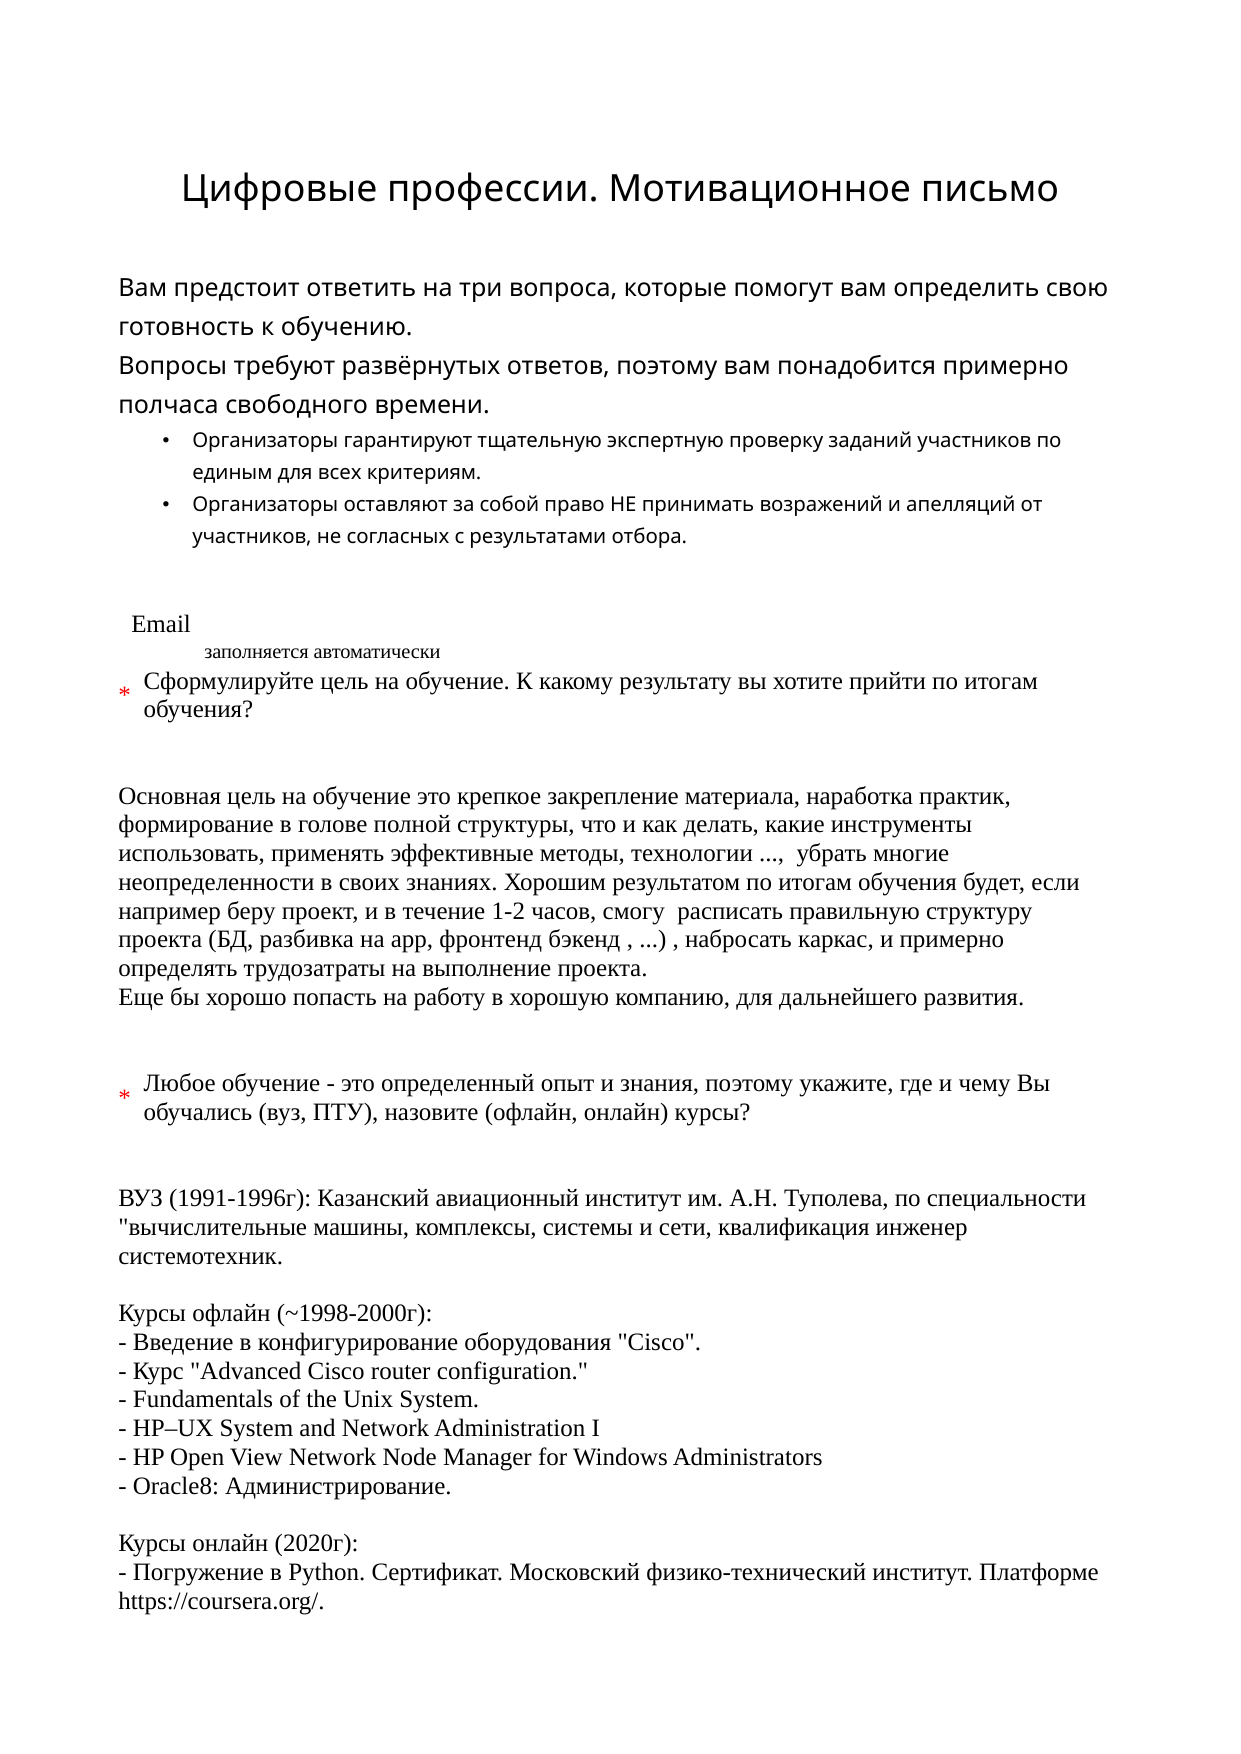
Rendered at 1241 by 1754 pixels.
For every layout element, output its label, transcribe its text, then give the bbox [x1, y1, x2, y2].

table_header заполняется автоматически [201, 582, 453, 666]
list Организаторы гарантируют тщательную экспертную проверку заданий участников по единым для всех критериям. [162, 426, 1122, 486]
text Курсы офлайн (~1998-2000г): [118, 1298, 1122, 1327]
text ВУЗ (1991-1996г): Казанский авиационный институт им. А.Н. Туполева, по специальности "вычислительные машины, комплексы, системы и сети, квалификация инженер системотехник. [118, 1183, 1122, 1269]
text Еще бы хорошо попасть на работу в хорошую компанию, для дальнейшего развития. [118, 982, 1122, 1011]
table_header * [118, 666, 143, 723]
text - Введение в конфигурирование оборудования "Cisco". [118, 1327, 1122, 1356]
text Основная цель на обучение это крепкое закрепление материала, наработка практик, формирование в голове полной структуры, что и как делать, какие инструменты использовать, применять эффективные методы, технологии ..., убрать многие неопределенности в своих знаниях. Хорошим результатом по итогам обучения будет, если например беру проект, и в течение 1-2 часов, смогу расписать правильную структуру проекта (БД, разбивка на app, фронтенд бэкенд , ...) , набросать каркас, и примерно определять трудозатраты на выполнение проекта. [118, 781, 1122, 982]
table_header Email [131, 582, 201, 666]
table_header * [118, 1068, 143, 1126]
list Организаторы оставляют за собой право НЕ принимать возражений и апелляций от участников, не согласных с результатами отбора. [162, 489, 1122, 549]
text - Oracle8: Администрирование. [118, 1471, 1122, 1499]
text Курсы онлайн (2020г): [118, 1528, 1122, 1557]
text - HP Open View Network Node Manager for Windows Administrators [118, 1442, 1122, 1471]
table_header [118, 582, 131, 666]
subtitle Цифровые профессии. Мотивационное письмо [118, 118, 1122, 212]
text - Погружение в Python. Сертификат. Московский физико-технический институт. Платформе https://coursera.org/. [118, 1557, 1122, 1614]
text - Fundamentals of the Unix System. [118, 1384, 1122, 1413]
text Вам предстоит ответить на три вопроса, которые помогут вам определить свою готовность к обучению. Вопросы требуют развёрнутых ответов, поэтому вам понадобится примерно полчаса свободного времени. [118, 269, 1122, 421]
table_header Сформулируйте цель на обучение. К какому результату вы хотите прийти по итогам обучения? [143, 666, 1122, 723]
table_header Любое обучение - это определенный опыт и знания, поэтому укажите, где и чему Вы обучались (вуз, ПТУ), назовите (офлайн, онлайн) курсы? [143, 1068, 1122, 1126]
text - Курс "Advanced Cisco router configuration." [118, 1356, 1122, 1384]
text - HP–UX System and Network Administration I [118, 1413, 1122, 1442]
